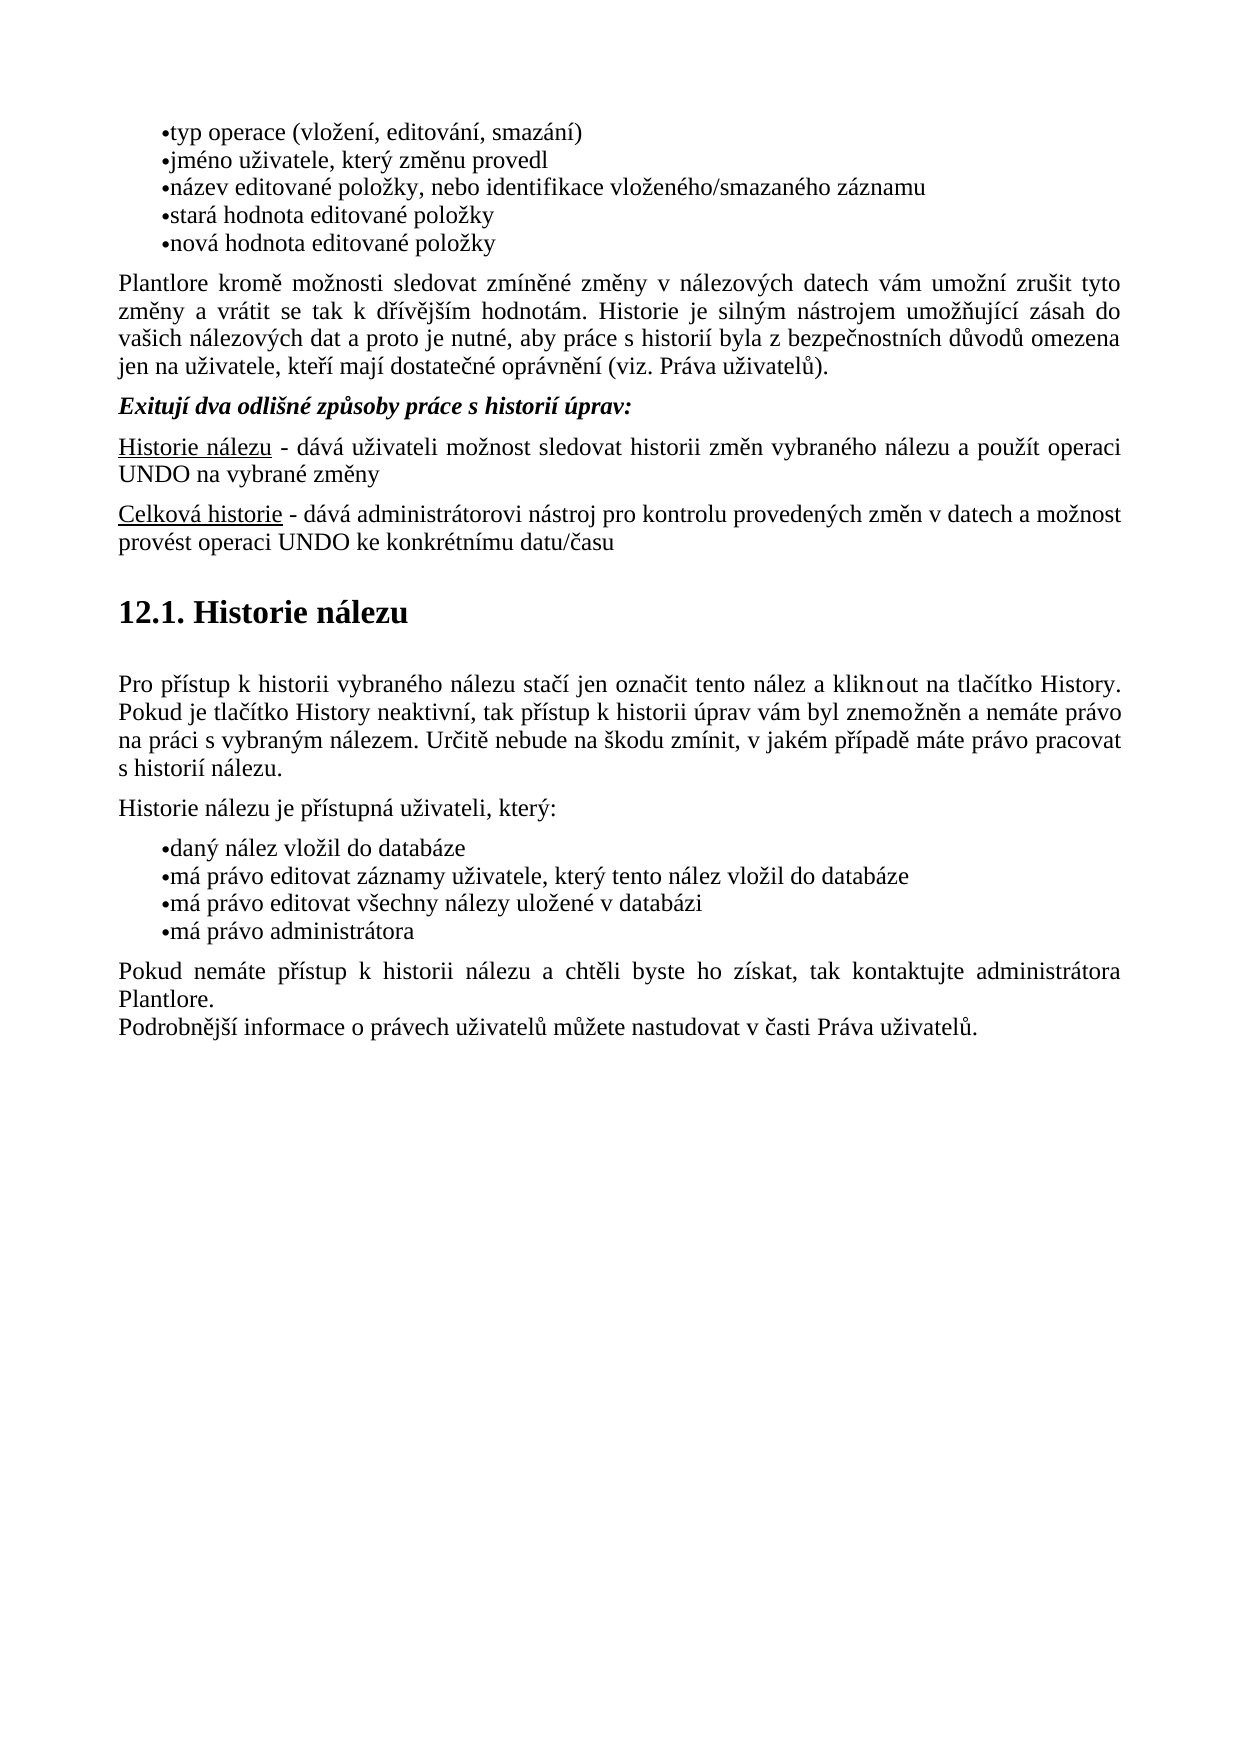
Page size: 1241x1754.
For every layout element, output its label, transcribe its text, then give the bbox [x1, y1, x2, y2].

text Historie nálezu je přístupná uživateli, který: [118, 794, 1122, 822]
list název editované položky, nebo identifikace vloženého/smazaného záznamu [162, 173, 1122, 201]
text Pro přístup k historii vybraného nálezu stačí jen označit tento nález a kliknout na tlačítko History. Pokud je tlačítko History neaktivní, tak přístup k historii úprav vám byl znemožněn a nemáte právo na práci s vybraným nálezem. Určitě nebude na škodu zmínit, v jakém případě máte právo pracovat s historií nálezu. [118, 643, 1122, 781]
text Pokud nemáte přístup k historii nálezu a chtěli byste ho získat, tak kontaktujte administrátora Plantlore. Podrobnější informace o právech uživatelů můžete nastudovat v časti Práva uživatelů. [118, 957, 1122, 1041]
text Celková historie - dává administrátorovi nástroj pro kontrolu provedených změn v datech a možnost provést operaci UNDO ke konkrétnímu datu/času [118, 501, 1122, 556]
list má právo editovat všechny nálezy uložené v databázi [162, 889, 1122, 917]
text Historie nálezu - dává uživateli možnost sledovat historii změn vybraného nálezu a použít operaci UNDO na vybrané změny [118, 433, 1122, 488]
text Plantlore kromě možnosti sledovat zmíněné změny v nálezových datech vám umožní zrušit tyto změny a vrátit se tak k dřívějším hodnotám. Historie je silným nástrojem umožňující zásah do vašich nálezových dat a proto je nutné, aby práce s historií byla z bezpečnostních důvodů omezena jen na uživatele, kteří mají dostatečné oprávnění (viz. Práva uživatelů). [118, 269, 1122, 380]
list má právo editovat záznamy uživatele, který tento nález vložil do databáze [162, 862, 1122, 889]
list nová hodnota editované položky [162, 229, 1122, 257]
list typ operace (vložení, editování, smazání) [162, 118, 1122, 146]
list daný nález vložil do databáze [162, 834, 1122, 862]
list jméno uživatele, který změnu provedl [162, 146, 1122, 173]
list má právo administrátora [162, 917, 1122, 945]
text Exitují dva odlišné způsoby práce s historií úprav: [118, 392, 1122, 420]
list stará hodnota editované položky [162, 201, 1122, 229]
subtitle 12.1. Historie nálezu [118, 593, 1122, 630]
